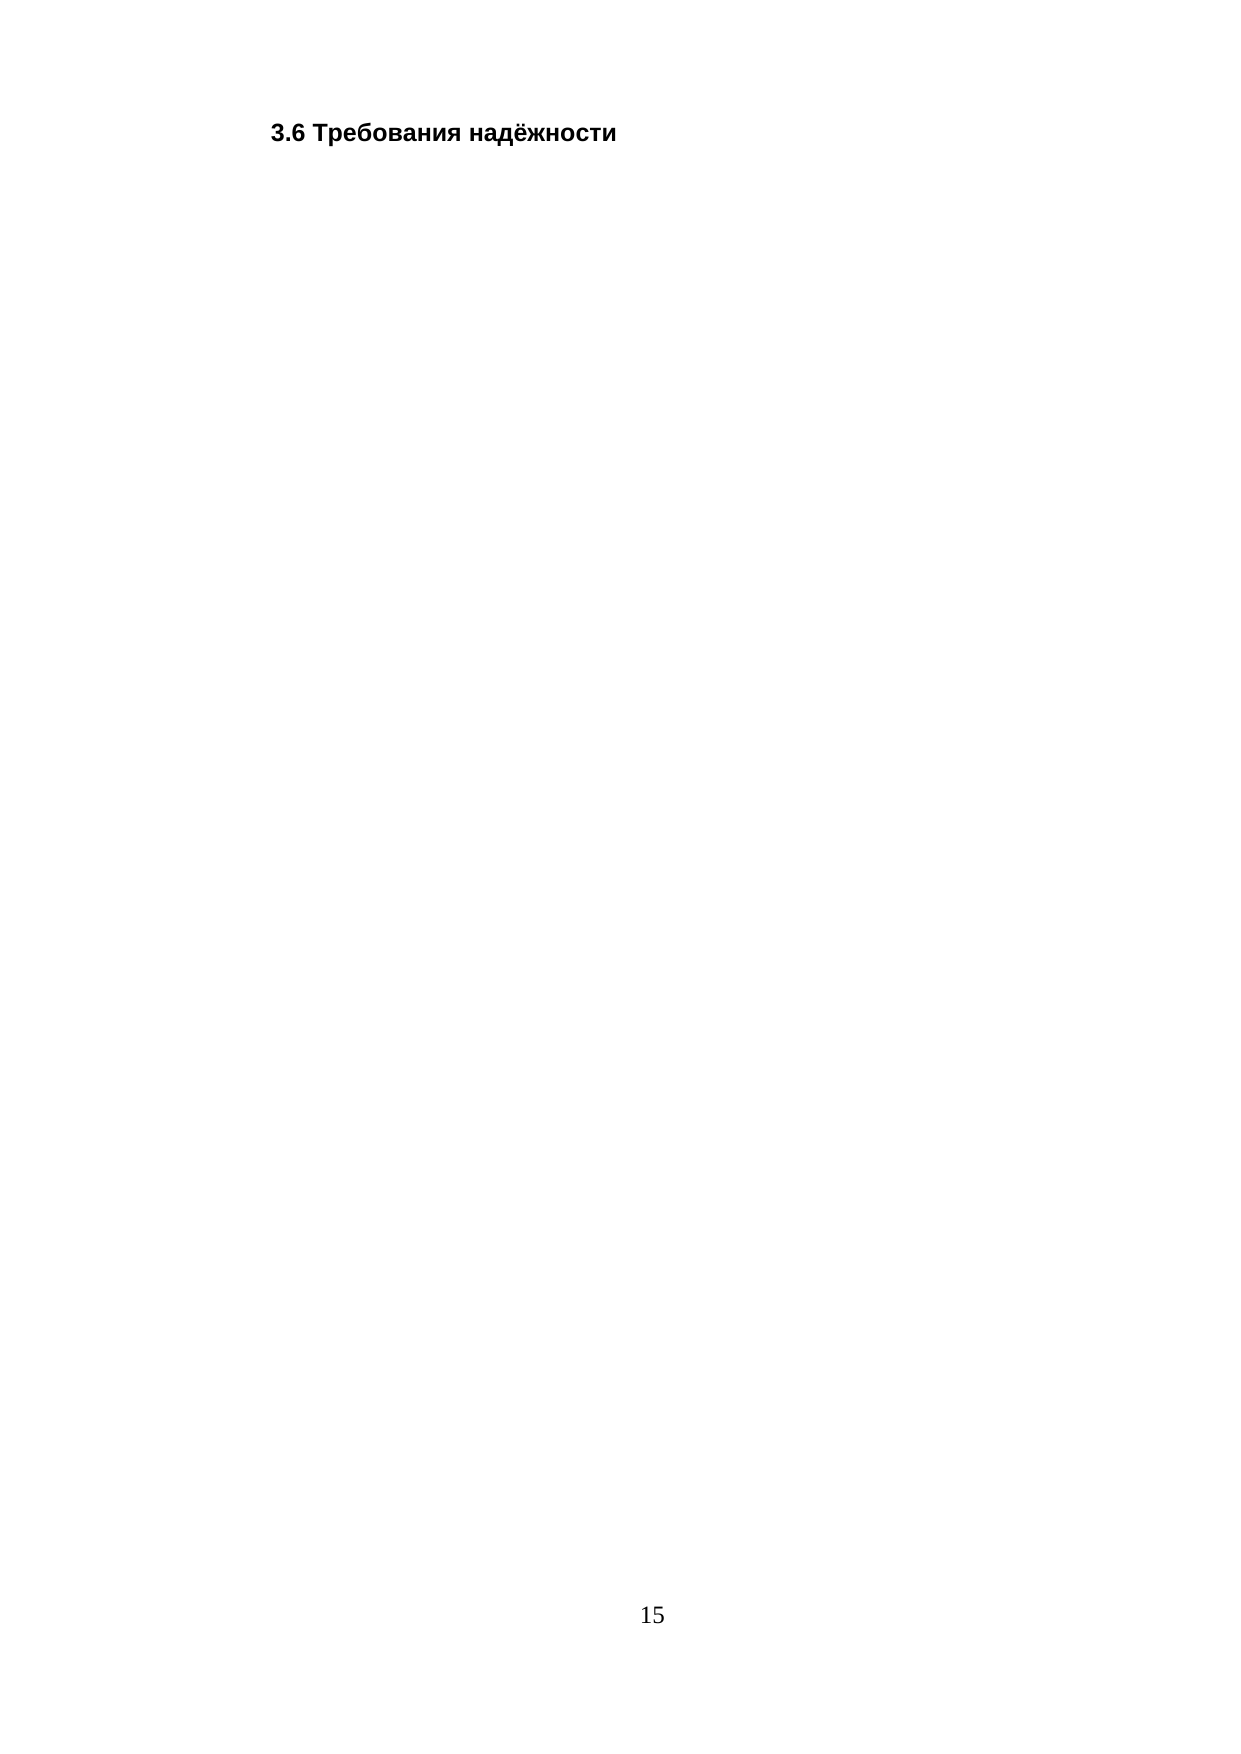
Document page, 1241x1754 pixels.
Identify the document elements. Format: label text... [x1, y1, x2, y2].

subtitle Требования надёжности [182, 118, 1122, 147]
